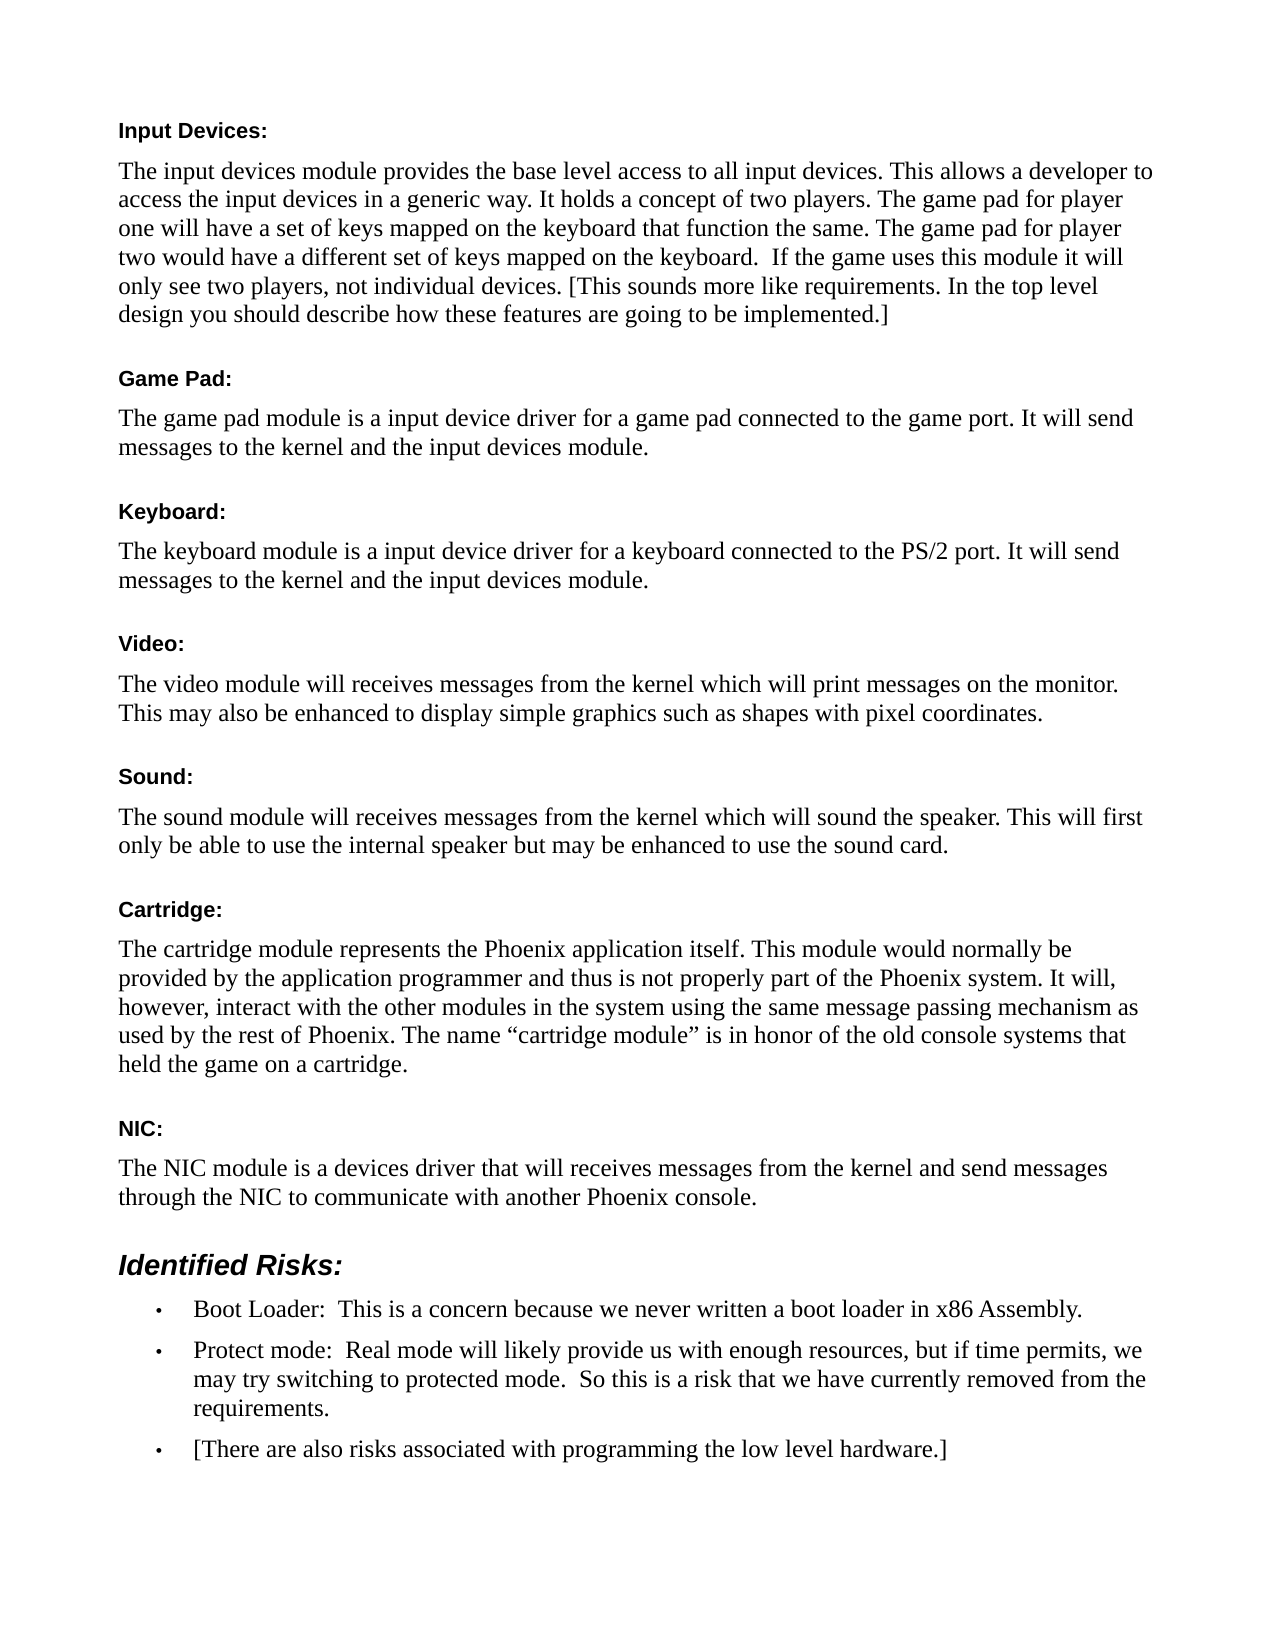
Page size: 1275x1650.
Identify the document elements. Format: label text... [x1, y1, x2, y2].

text The keyboard module is a input device driver for a keyboard connected to the PS/2 port. It will send messages to the kernel and the input devices module. [118, 536, 1157, 594]
list Protect mode: Real mode will likely provide us with enough resources, but if time permits, we may try switching to protected mode. So this is a risk that we have currently removed from the requirements. [156, 1336, 1157, 1422]
subtitle NIC: [118, 1116, 1157, 1141]
text The game pad module is a input device driver for a game pad connected to the game port. It will send messages to the kernel and the input devices module. [118, 403, 1157, 461]
subtitle Video: [118, 631, 1157, 656]
subtitle Identified Risks: [118, 1248, 1157, 1282]
subtitle Input Devices: [118, 118, 1157, 143]
subtitle Game Pad: [118, 366, 1157, 391]
text The input devices module provides the base level access to all input devices. This allows a developer to access the input devices in a generic way. It holds a concept of two players. The game pad for player one will have a set of keys mapped on the keyboard that function the same. The game pad for player two would have a different set of keys mapped on the keyboard. If the game uses this module it will only see two players, not individual devices. [This sounds more like requirements. In the top level design you should describe how these features are going to be implemented.] [118, 156, 1157, 328]
list Boot Loader: This is a concern because we never written a boot loader in x86 Assembly. [156, 1294, 1157, 1323]
subtitle Sound: [118, 764, 1157, 789]
text The sound module will receives messages from the kernel which will sound the speaker. This will first only be able to use the internal speaker but may be enhanced to use the sound card. [118, 802, 1157, 859]
subtitle Cartridge: [118, 897, 1157, 922]
text The NIC module is a devices driver that will receives messages from the kernel and send messages through the NIC to communicate with another Phoenix console. [118, 1153, 1157, 1211]
text The video module will receives messages from the kernel which will print messages on the monitor. This may also be enhanced to display simple graphics such as shapes with pixel coordinates. [118, 669, 1157, 726]
text The cartridge module represents the Phoenix application itself. This module would normally be provided by the application programmer and thus is not properly part of the Phoenix system. It will, however, interact with the other modules in the system using the same message passing mechanism as used by the rest of Phoenix. The name “cartridge module” is in honor of the old console systems that held the game on a cartridge. [118, 934, 1157, 1078]
list [There are also risks associated with programming the low level hardware.] [156, 1434, 1157, 1463]
subtitle Keyboard: [118, 498, 1157, 524]
